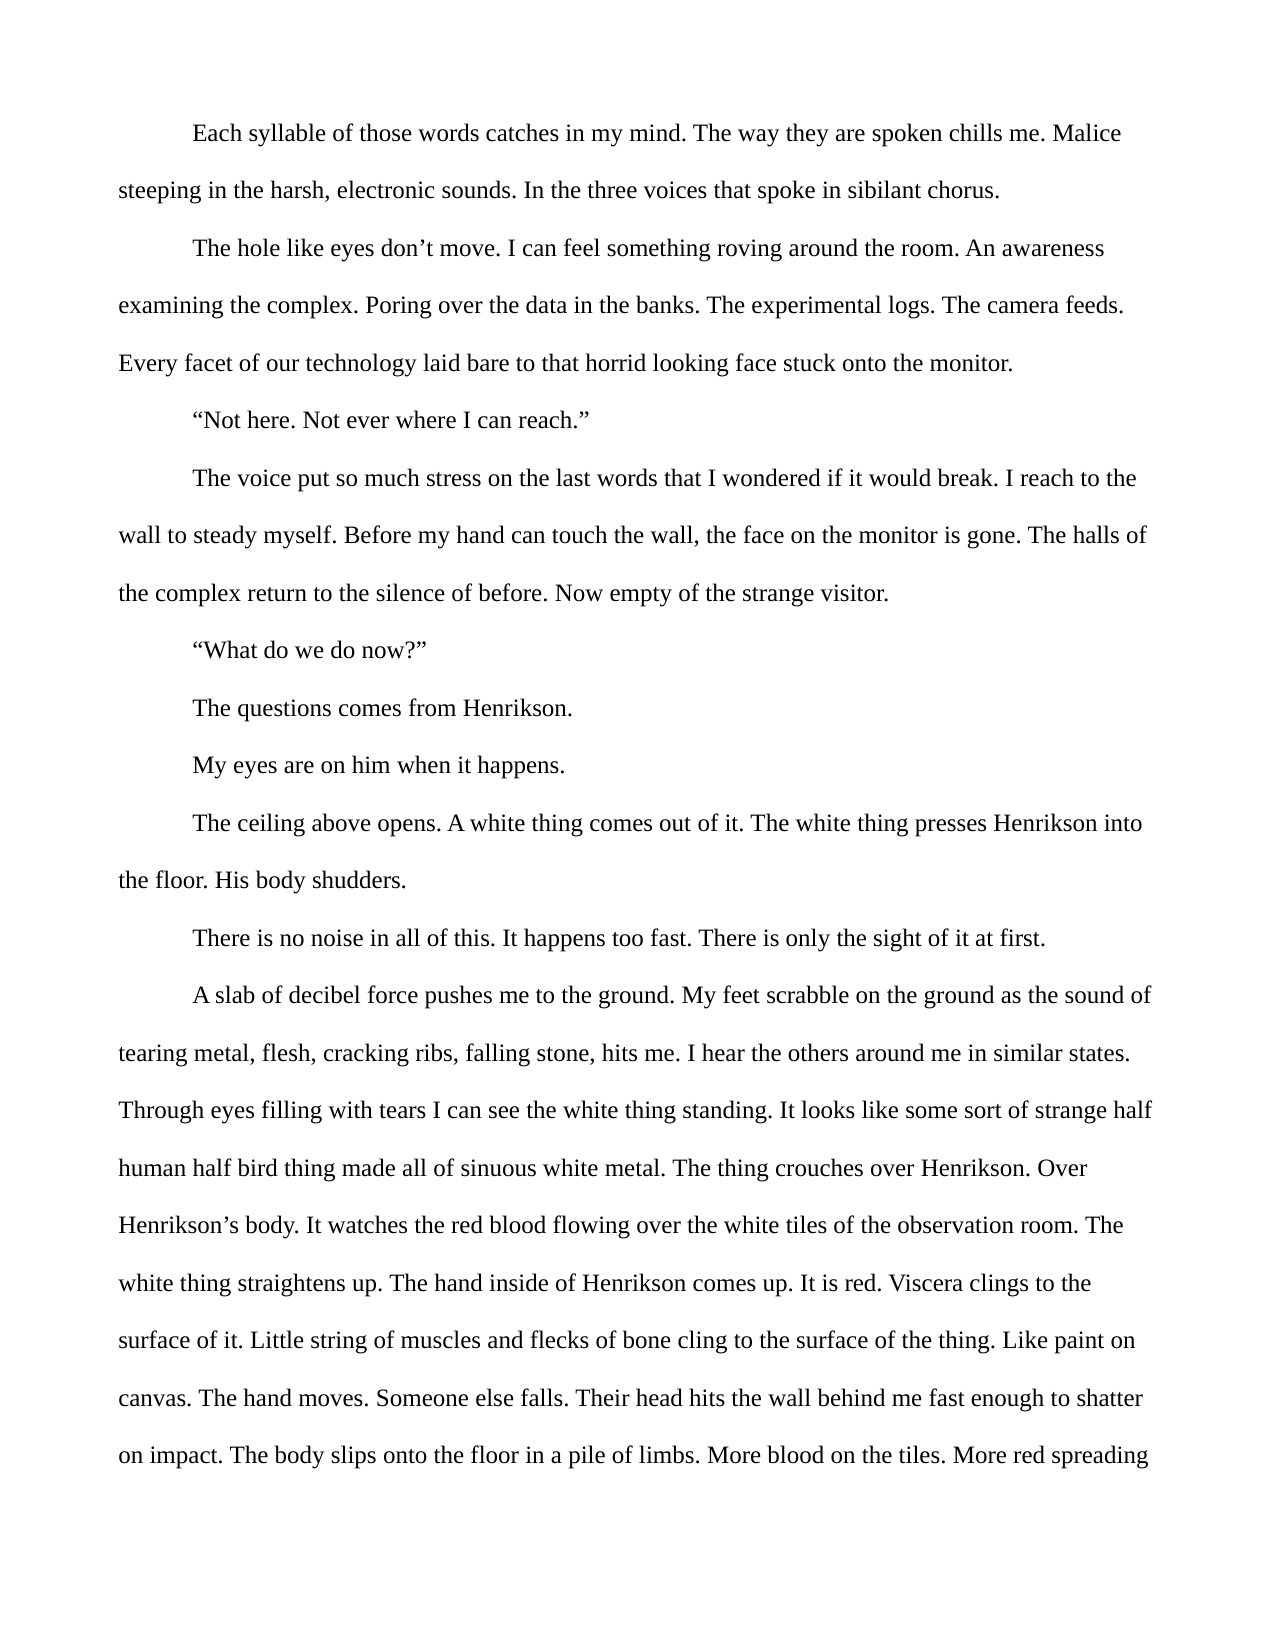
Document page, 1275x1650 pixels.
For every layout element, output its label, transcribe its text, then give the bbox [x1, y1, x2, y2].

text A slab of decibel force pushes me to the ground. My feet scrabble on the ground as the sound of tearing metal, flesh, cracking ribs, falling stone, hits me. I hear the others around me in similar states. Through eyes filling with tears I can see the white thing standing. It looks like some sort of strange half human half bird thing made all of sinuous white metal. The thing crouches over Henrikson. Over Henrikson’s body. It watches the red blood flowing over the white tiles of the observation room. The white thing straightens up. The hand inside of Henrikson comes up. It is red. Viscera clings to the surface of it. Little string of muscles and flecks of bone cling to the surface of the thing. Like paint on canvas. The hand moves. Someone else falls. Their head hits the wall behind me fast enough to shatter on impact. The body slips onto the floor in a pile of limbs. More blood on the tiles. More red spreading [118, 981, 1157, 1469]
text My eyes are on him when it happens. [118, 751, 1157, 779]
text “Not here. Not ever where I can reach.” [118, 406, 1157, 434]
text The questions comes from Henrikson. [118, 693, 1157, 722]
text Each syllable of those words catches in my mind. The way they are spoken chills me. Malice steeping in the harsh, electronic sounds. In the three voices that spoke in sibilant chorus. [118, 118, 1157, 204]
text There is no noise in all of this. It happens too fast. There is only the sight of it at first. [118, 923, 1157, 952]
text The voice put so much stress on the last words that I wondered if it would break. I reach to the wall to steady myself. Before my hand can touch the wall, the face on the monitor is gone. The halls of the complex return to the silence of before. Now empty of the strange visitor. [118, 463, 1157, 607]
text The ceiling above opens. A white thing comes out of it. The white thing presses Henrikson into the floor. His body shudders. [118, 808, 1157, 894]
text “What do we do now?” [118, 636, 1157, 664]
text The hole like eyes don’t move. I can feel something roving around the room. An awareness examining the complex. Poring over the data in the banks. The experimental logs. The camera feeds. Every facet of our technology laid bare to that horrid looking face stuck onto the monitor. [118, 233, 1157, 377]
